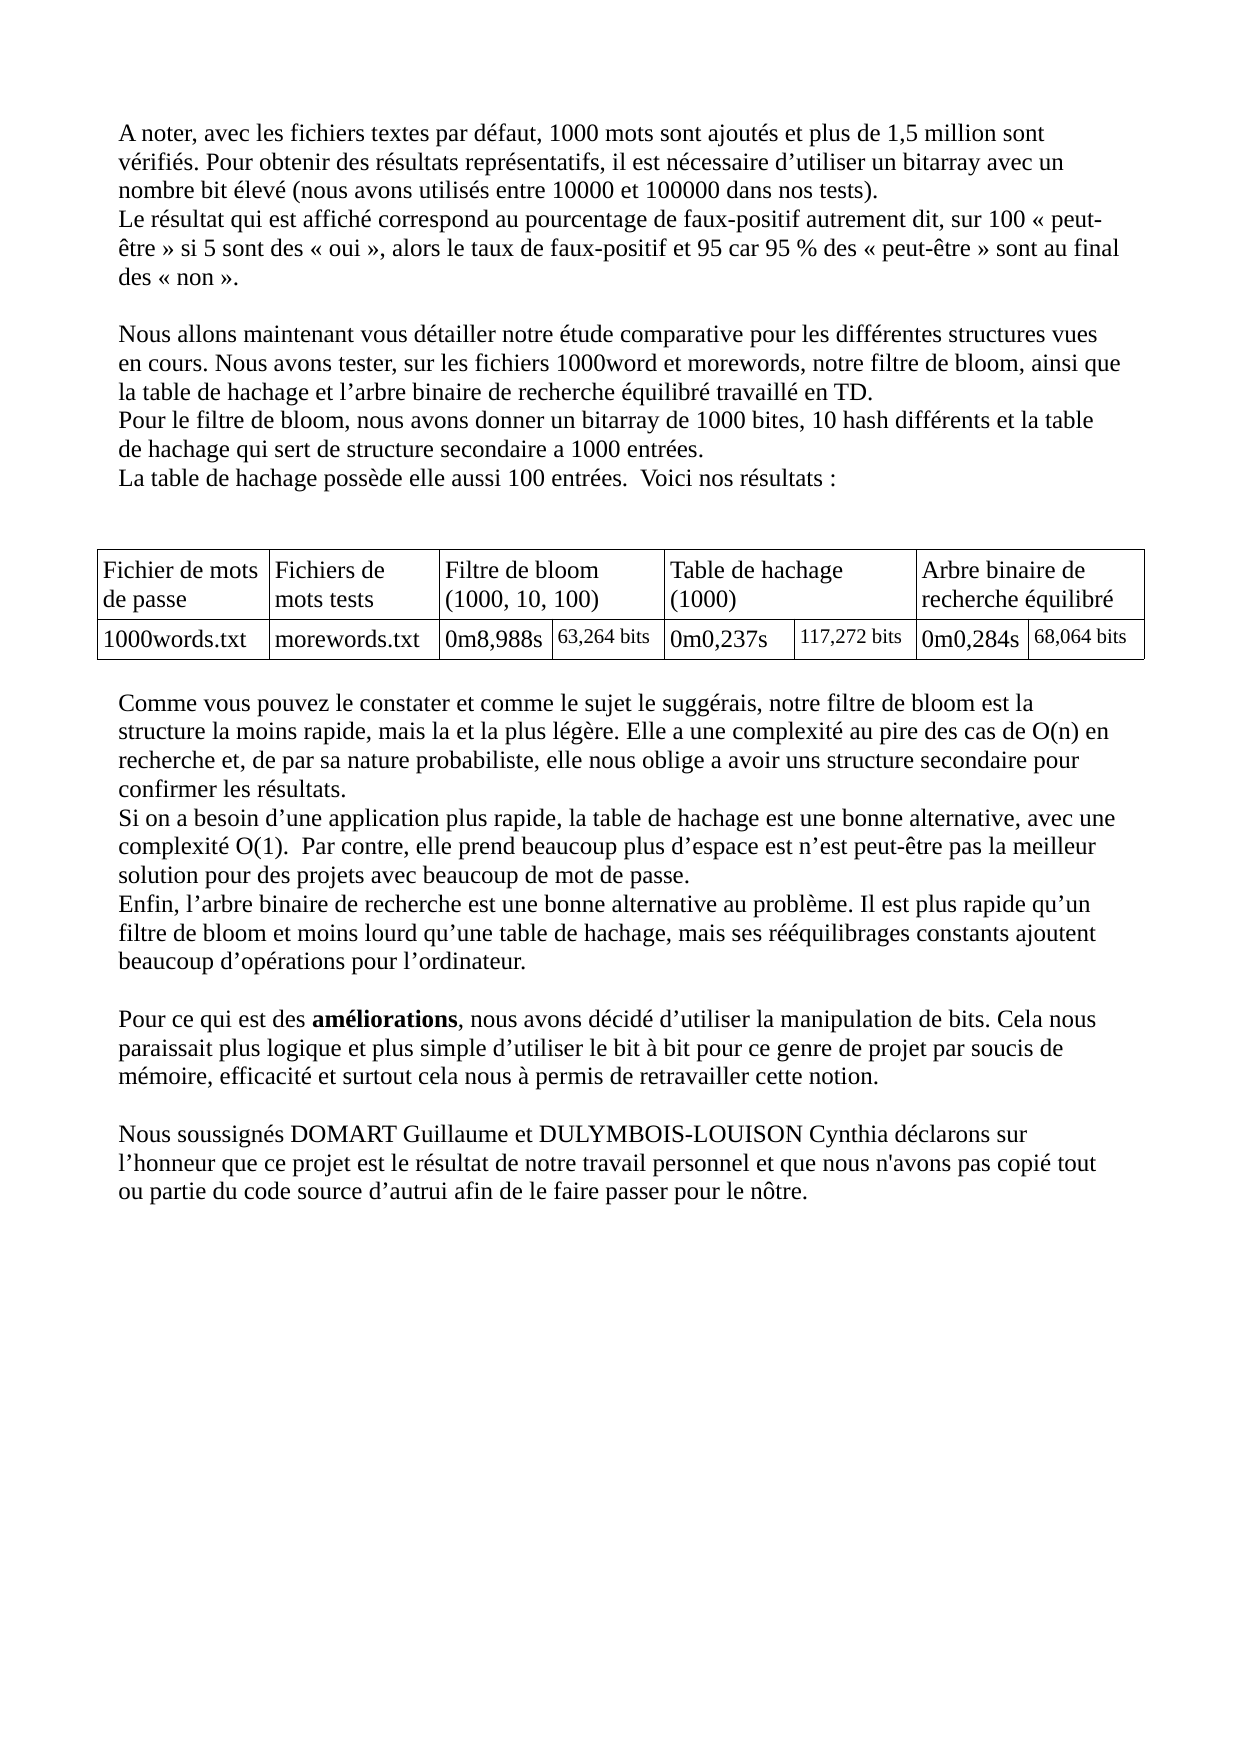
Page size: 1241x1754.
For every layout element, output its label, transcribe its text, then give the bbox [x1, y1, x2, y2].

text La table de hachage possède elle aussi 100 entrées. Voici nos résultats : [118, 463, 1122, 549]
text Pour ce qui est des améliorations, nous avons décidé d’utiliser la manipulation de bits. Cela nous paraissait plus logique et plus simple d’utiliser le bit à bit pour ce genre de projet par soucis de mémoire, efficacité et surtout cela nous à permis de retravailler cette notion. [118, 1004, 1122, 1090]
text Le résultat qui est affiché correspond au pourcentage de faux-positif autrement dit, sur 100 « peut-être » si 5 sont des « oui », alors le taux de faux-positif et 95 car 95 % des « peut-être » sont au final des « non ». [118, 204, 1122, 291]
table_cell morewords.txt [270, 620, 439, 659]
table_header Table de hachage (1000) [665, 550, 916, 618]
table_header Arbre binaire de recherche équilibré [917, 550, 1144, 618]
table_cell 63,264 bits [553, 620, 664, 659]
text Comme vous pouvez le constater et comme le sujet le suggérais, notre filtre de bloom est la structure la moins rapide, mais la et la plus légère. Elle a une complexité au pire des cas de O(n) en recherche et, de par sa nature probabiliste, elle nous oblige a avoir uns structure secondaire pour confirmer les résultats. Si on a besoin d’une application plus rapide, la table de hachage est une bonne alternative, avec une complexité O(1). Par contre, elle prend beaucoup plus d’espace est n’est peut-être pas la meilleur solution pour des projets avec beaucoup de mot de passe. Enfin, l’arbre binaire de recherche est une bonne alternative au problème. Il est plus rapide qu’un filtre de bloom et moins lourd qu’une table de hachage, mais ses rééquilibrages constants ajoutent beaucoup d’opérations pour l’ordinateur. [118, 688, 1122, 975]
text A noter, avec les fichiers textes par défaut, 1000 mots sont ajoutés et plus de 1,5 million sont vérifiés. Pour obtenir des résultats représentatifs, il est nécessaire d’utiliser un bitarray avec un nombre bit élevé (nous avons utilisés entre 10000 et 100000 dans nos tests). [118, 118, 1122, 204]
table_header Fichiers de mots tests [270, 550, 439, 618]
text Nous soussignés DOMART Guillaume et DULYMBOIS-LOUISON Cynthia déclarons sur l’honneur que ce projet est le résultat de notre travail personnel et que nous n'avons pas copié tout ou partie du code source d’autrui afin de le faire passer pour le nôtre. [118, 1119, 1122, 1205]
text Nous allons maintenant vous détailler notre étude comparative pour les différentes structures vues en cours. Nous avons tester, sur les fichiers 1000word et morewords, notre filtre de bloom, ainsi que la table de hachage et l’arbre binaire de recherche équilibré travaillé en TD. [118, 319, 1122, 406]
table_header Filtre de bloom (1000, 10, 100) [440, 550, 664, 618]
table_cell 0m0,284s [917, 620, 1028, 659]
table_cell 0m0,237s [665, 620, 794, 659]
text Pour le filtre de bloom, nous avons donner un bitarray de 1000 bites, 10 hash différents et la table de hachage qui sert de structure secondaire a 1000 entrées. [118, 406, 1122, 463]
table_cell 68,064 bits [1029, 620, 1144, 659]
table_cell 117,272 bits [795, 620, 916, 659]
table_cell 1000words.txt [98, 620, 269, 659]
table_cell 0m8,988s [440, 620, 552, 659]
table_header Fichier de mots de passe [98, 550, 269, 618]
